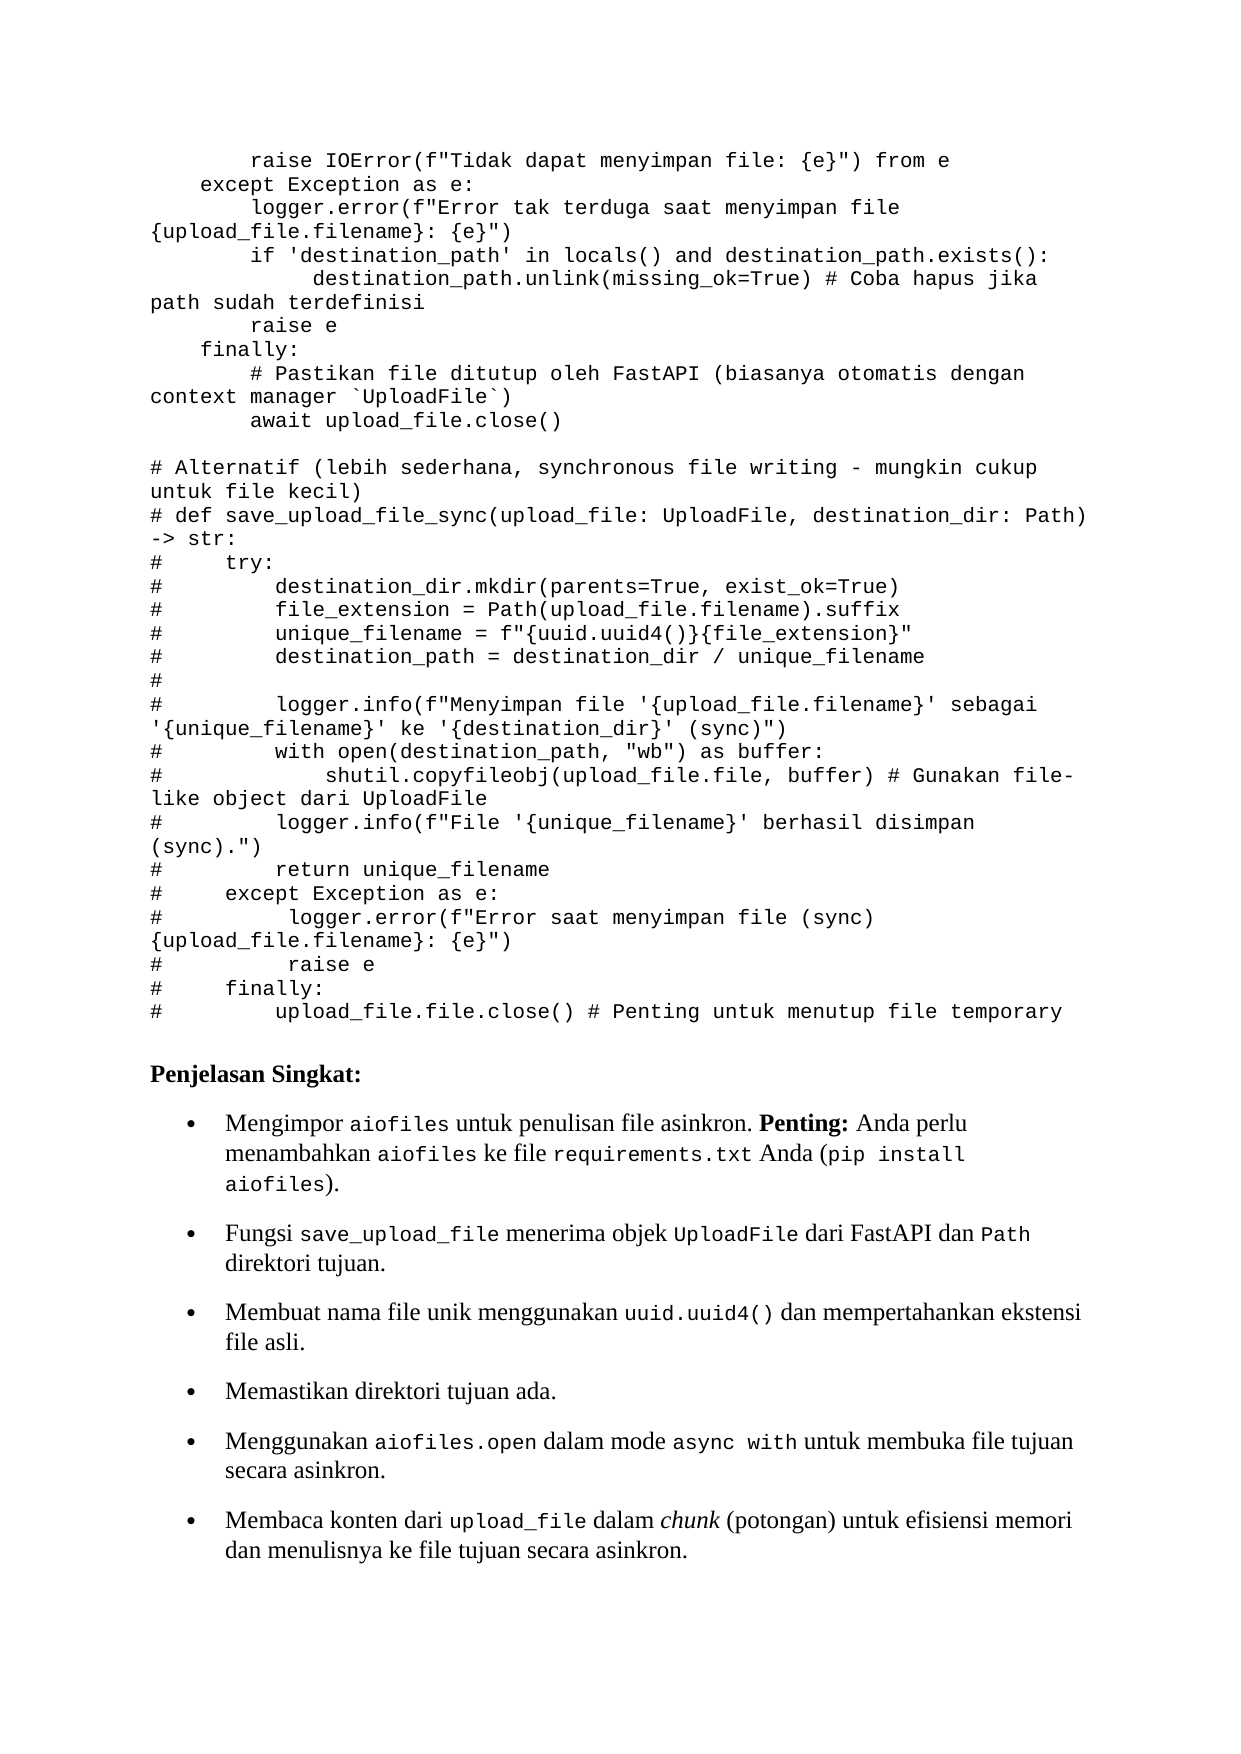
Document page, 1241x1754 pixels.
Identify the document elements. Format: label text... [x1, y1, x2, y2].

text # raise e [150, 954, 1090, 978]
text # destination_path = destination_dir / unique_filename [150, 647, 1090, 670]
list Membuat nama file unik menggunakan uuid.uuid4() dan mempertahankan ekstensi file asli. [187, 1297, 1090, 1356]
list Menggunakan aiofiles.open dalam mode async with untuk membuka file tujuan secara asinkron. [187, 1426, 1090, 1484]
text # file_extension = Path(upload_file.filename).suffix [150, 599, 1090, 623]
list Fungsi save_upload_file menerima objek UploadFile dari FastAPI dan Path direktori tujuan. [187, 1218, 1090, 1276]
text # [150, 670, 1090, 694]
text # shutil.copyfileobj(upload_file.file, buffer) # Gunakan file-like object dari UploadFile [150, 765, 1090, 812]
text # with open(destination_path, "wb") as buffer: [150, 741, 1090, 765]
text # def save_upload_file_sync(upload_file: UploadFile, destination_dir: Path) -> str: [150, 505, 1090, 552]
text # except Exception as e: [150, 883, 1090, 907]
text # try: [150, 552, 1090, 576]
text if 'destination_path' in locals() and destination_path.exists(): [150, 244, 1090, 268]
text # finally: [150, 978, 1090, 1001]
text # upload_file.file.close() # Penting untuk menutup file temporary [150, 1001, 1090, 1025]
text raise e [150, 316, 1090, 339]
text Penjelasan Singkat: [150, 1059, 1090, 1088]
list Membaca konten dari upload_file dalam chunk (potongan) untuk efisiensi memori dan menulisnya ke file tujuan secara asinkron. [187, 1505, 1090, 1563]
text # logger.error(f"Error saat menyimpan file (sync) {upload_file.filename}: {e}") [150, 907, 1090, 954]
text finally: [150, 339, 1090, 363]
text # Alternatif (lebih sederhana, synchronous file writing - mungkin cukup untuk file kecil) [150, 457, 1090, 505]
text destination_path.unlink(missing_ok=True) # Coba hapus jika path sudah terdefinisi [150, 268, 1090, 316]
text raise IOError(f"Tidak dapat menyimpan file: {e}") from e [150, 150, 1090, 174]
list Mengimpor aiofiles untuk penulisan file asinkron. Penting: Anda perlu menambahkan aiofiles ke file requirements.txt Anda (pip install aiofiles). [187, 1108, 1090, 1197]
text # logger.info(f"File '{unique_filename}' berhasil disimpan (sync).") [150, 812, 1090, 859]
text logger.error(f"Error tak terduga saat menyimpan file {upload_file.filename}: {e}") [150, 197, 1090, 244]
text # return unique_filename [150, 859, 1090, 883]
list Memastikan direktori tujuan ada. [187, 1376, 1090, 1405]
text await upload_file.close() [150, 410, 1090, 434]
text except Exception as e: [150, 174, 1090, 197]
text # destination_dir.mkdir(parents=True, exist_ok=True) [150, 576, 1090, 599]
text # unique_filename = f"{uuid.uuid4()}{file_extension}" [150, 623, 1090, 647]
text # Pastikan file ditutup oleh FastAPI (biasanya otomatis dengan context manager `UploadFile`) [150, 363, 1090, 410]
text # logger.info(f"Menyimpan file '{upload_file.filename}' sebagai '{unique_filename}' ke '{destination_dir}' (sync)") [150, 694, 1090, 741]
